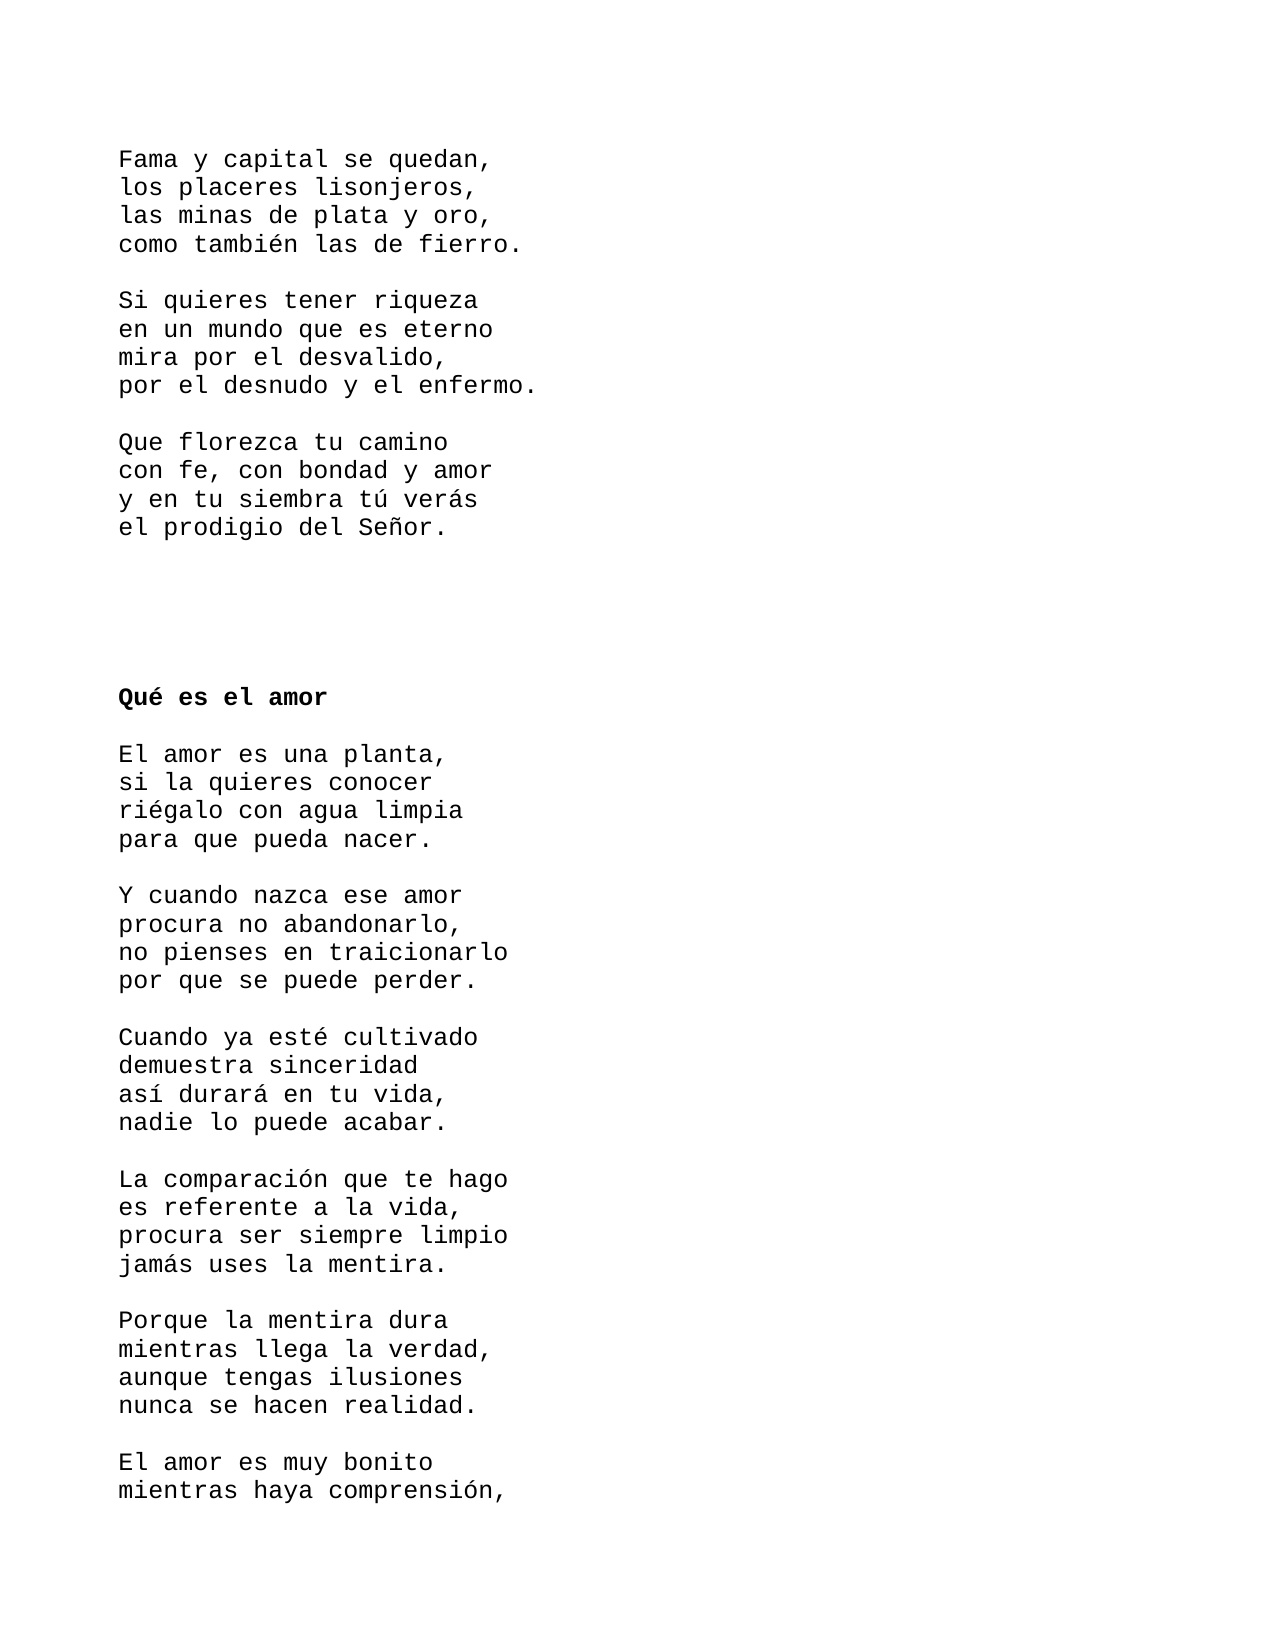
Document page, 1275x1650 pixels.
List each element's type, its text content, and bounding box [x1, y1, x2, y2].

text los placeres lisonjeros, [118, 175, 1157, 203]
text El amor es muy bonito [118, 1450, 1157, 1478]
text mientras llega la verdad, [118, 1336, 1157, 1365]
text y en tu siembra tú verás [118, 486, 1157, 515]
text por el desnudo y el enfermo. [118, 373, 1157, 401]
text para que pueda nacer. [118, 826, 1157, 855]
text Qué es el amor [118, 685, 1157, 713]
text riégalo con agua limpia [118, 798, 1157, 826]
text Si quieres tener riqueza [118, 288, 1157, 316]
text jamás uses la mentira. [118, 1251, 1157, 1280]
text El amor es una planta, [118, 741, 1157, 770]
text así durará en tu vida, [118, 1081, 1157, 1110]
text no pienses en traicionarlo [118, 940, 1157, 968]
text por que se puede perder. [118, 968, 1157, 996]
text procura no abandonarlo, [118, 911, 1157, 940]
text Porque la mentira dura [118, 1308, 1157, 1336]
text si la quieres conocer [118, 770, 1157, 798]
text procura ser siempre limpio [118, 1223, 1157, 1251]
text Cuando ya esté cultivado [118, 1025, 1157, 1053]
text como también las de fierro. [118, 231, 1157, 260]
text en un mundo que es eterno [118, 316, 1157, 345]
text las minas de plata y oro, [118, 203, 1157, 231]
text es referente a la vida, [118, 1195, 1157, 1223]
text nadie lo puede acabar. [118, 1110, 1157, 1138]
text con fe, con bondad y amor [118, 458, 1157, 486]
text el prodigio del Señor. [118, 515, 1157, 543]
text aunque tengas ilusiones [118, 1365, 1157, 1393]
text demuestra sinceridad [118, 1053, 1157, 1081]
text mira por el desvalido, [118, 345, 1157, 373]
text nunca se hacen realidad. [118, 1393, 1157, 1421]
text Fama y capital se quedan, [118, 146, 1157, 175]
text mientras haya comprensión, [118, 1478, 1157, 1506]
text Que florezca tu camino [118, 430, 1157, 458]
text Y cuando nazca ese amor [118, 883, 1157, 911]
text La comparación que te hago [118, 1166, 1157, 1195]
